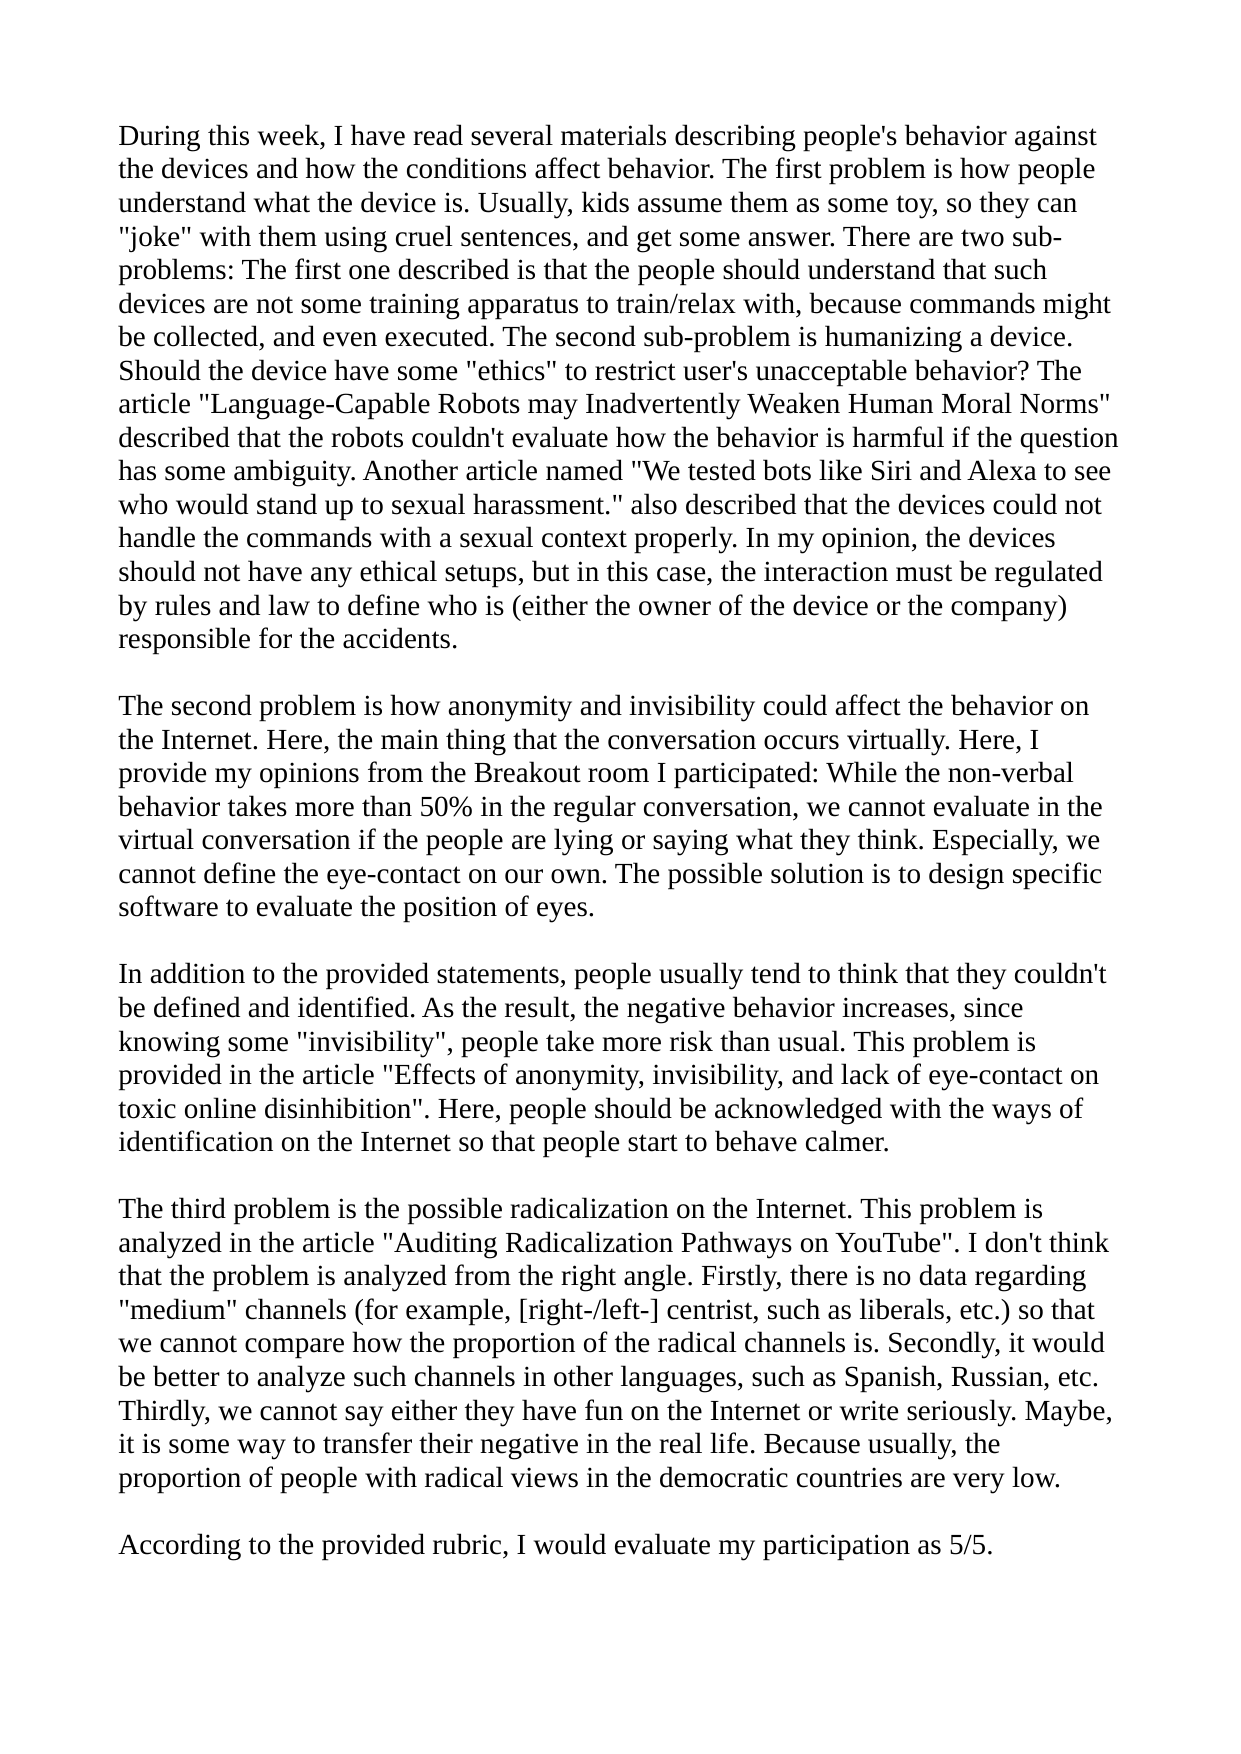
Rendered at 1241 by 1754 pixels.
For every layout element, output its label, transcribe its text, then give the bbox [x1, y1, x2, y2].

text The second problem is how anonymity and invisibility could affect the behavior on the Internet. Here, the main thing that the conversation occurs virtually. Here, I provide my opinions from the Breakout room I participated: While the non-verbal behavior takes more than 50% in the regular conversation, we cannot evaluate in the virtual conversation if the people are lying or saying what they think. Especially, we cannot define the eye-contact on our own. The possible solution is to design specific software to evaluate the position of eyes. [118, 688, 1122, 923]
text In addition to the provided statements, people usually tend to think that they couldn't be defined and identified. As the result, the negative behavior increases, since knowing some "invisibility", people take more risk than usual. This problem is provided in the article "Effects of anonymity, invisibility, and lack of eye-contact on toxic online disinhibition". Here, people should be acknowledged with the ways of identification on the Internet so that people start to behave calmer. [118, 957, 1122, 1158]
text The third problem is the possible radicalization on the Internet. This problem is analyzed in the article "Auditing Radicalization Pathways on YouTube". I don't think that the problem is analyzed from the right angle. Firstly, there is no data regarding "medium" channels (for example, [right-/left-] centrist, such as liberals, etc.) so that we cannot compare how the proportion of the radical channels is. Secondly, it would be better to analyze such channels in other languages, such as Spanish, Russian, etc. Thirdly, we cannot say either they have fun on the Internet or write seriously. Maybe, it is some way to transfer their negative in the real life. Because usually, the proportion of people with radical views in the democratic countries are very low. [118, 1191, 1122, 1493]
text During this week, I have read several materials describing people's behavior against the devices and how the conditions affect behavior. The first problem is how people understand what the device is. Usually, kids assume them as some toy, so they can "joke" with them using cruel sentences, and get some answer. There are two sub-problems: The first one described is that the people should understand that such devices are not some training apparatus to train/relax with, because commands might be collected, and even executed. The second sub-problem is humanizing a device. Should the device have some "ethics" to restrict user's unacceptable behavior? The article "Language-Capable Robots may Inadvertently Weaken Human Moral Norms" described that the robots couldn't evaluate how the behavior is harmful if the question has some ambiguity. Another article named "We tested bots like Siri and Alexa to see who would stand up to sexual harassment." also described that the devices could not handle the commands with a sexual context properly. In my opinion, the devices should not have any ethical setups, but in this case, the interaction must be regulated by rules and law to define who is (either the owner of the device or the company) responsible for the accidents. [118, 118, 1122, 655]
text According to the provided rubric, I would evaluate my participation as 5/5. [118, 1527, 1122, 1560]
